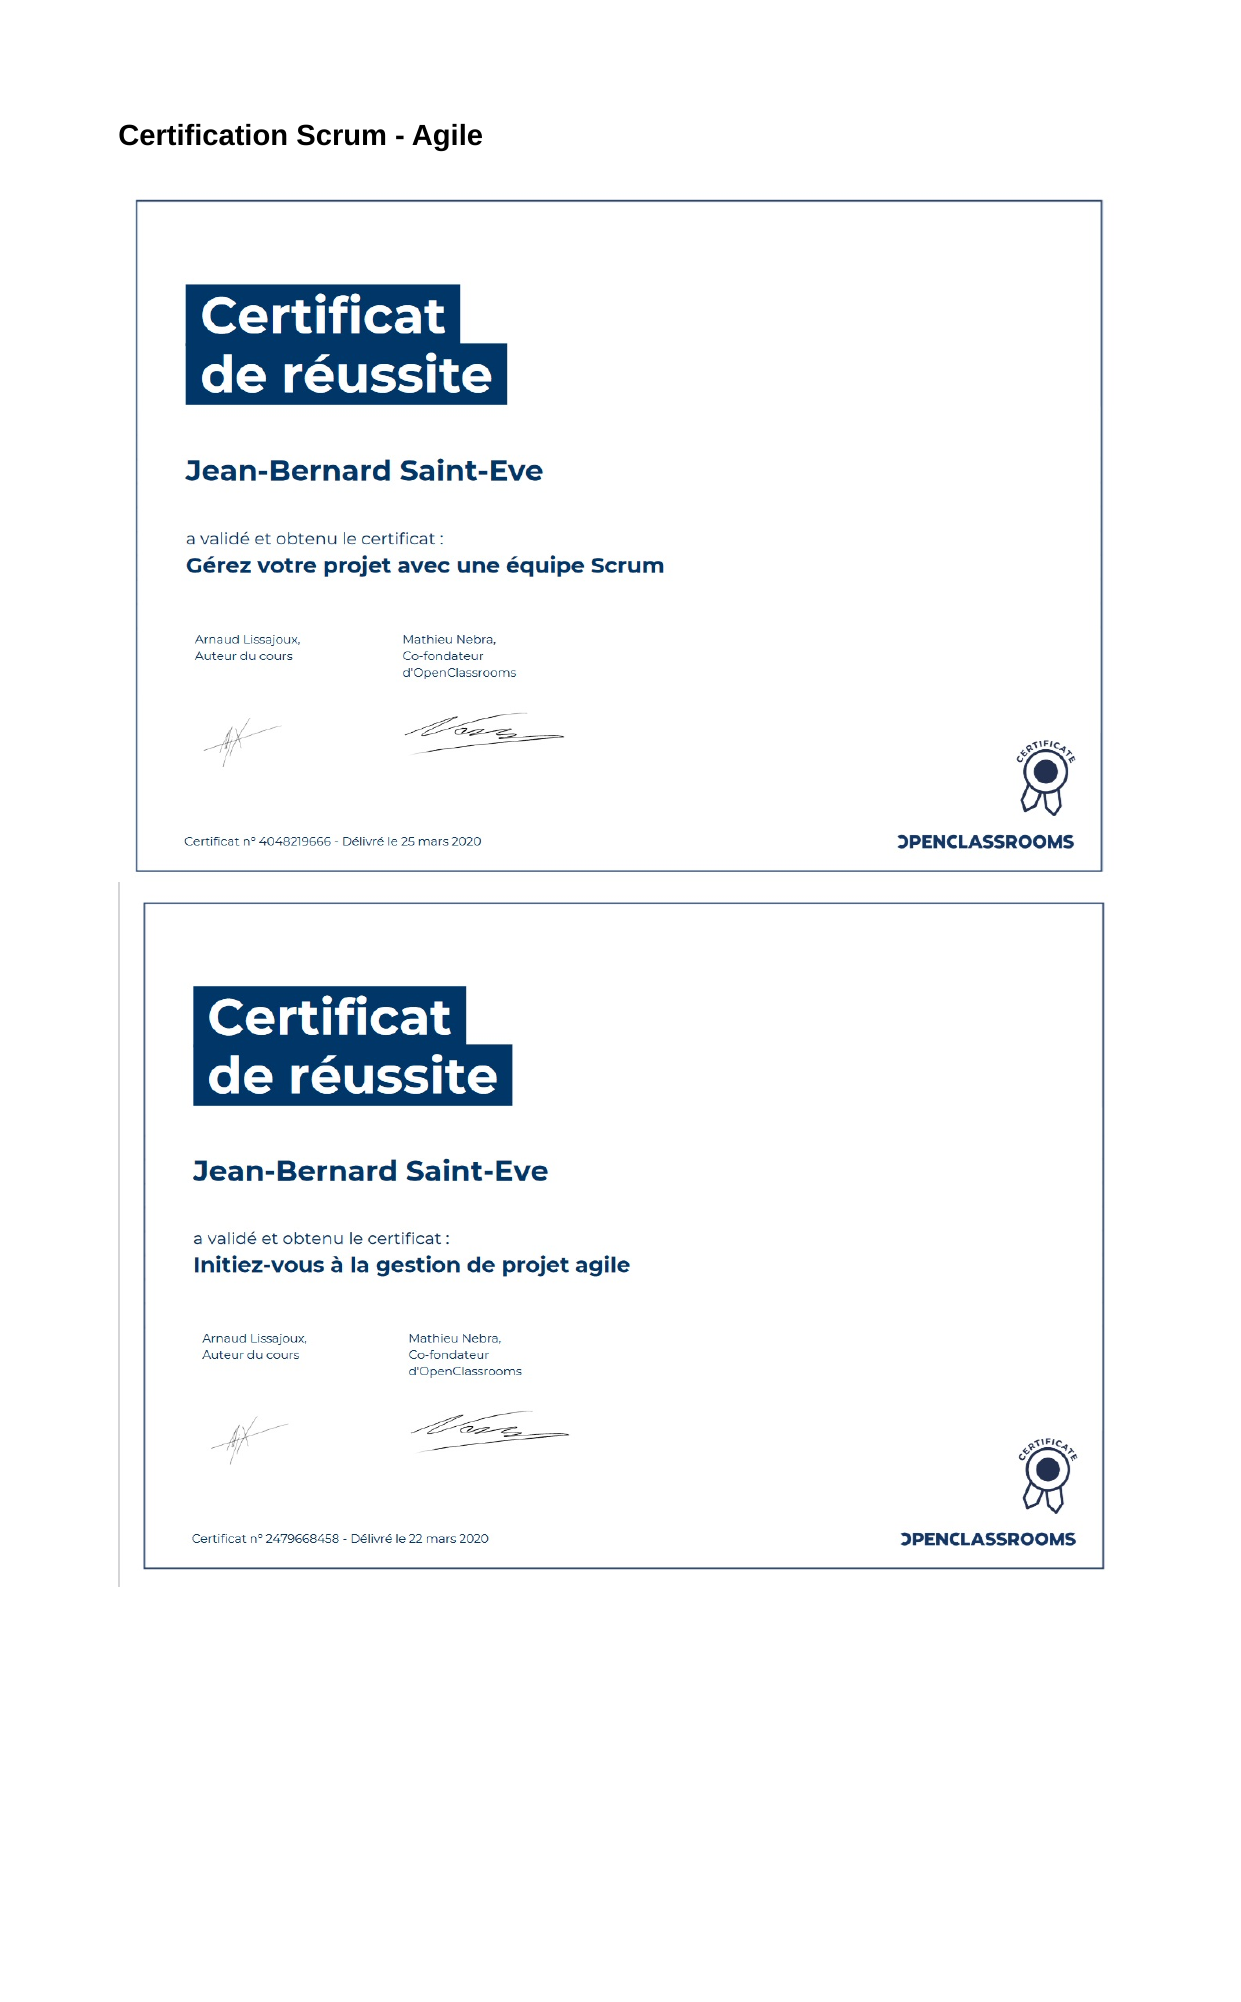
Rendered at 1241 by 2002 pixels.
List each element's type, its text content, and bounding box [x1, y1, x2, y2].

picture [118, 178, 1123, 1587]
text Certification Scrum - Agile [118, 118, 1122, 152]
